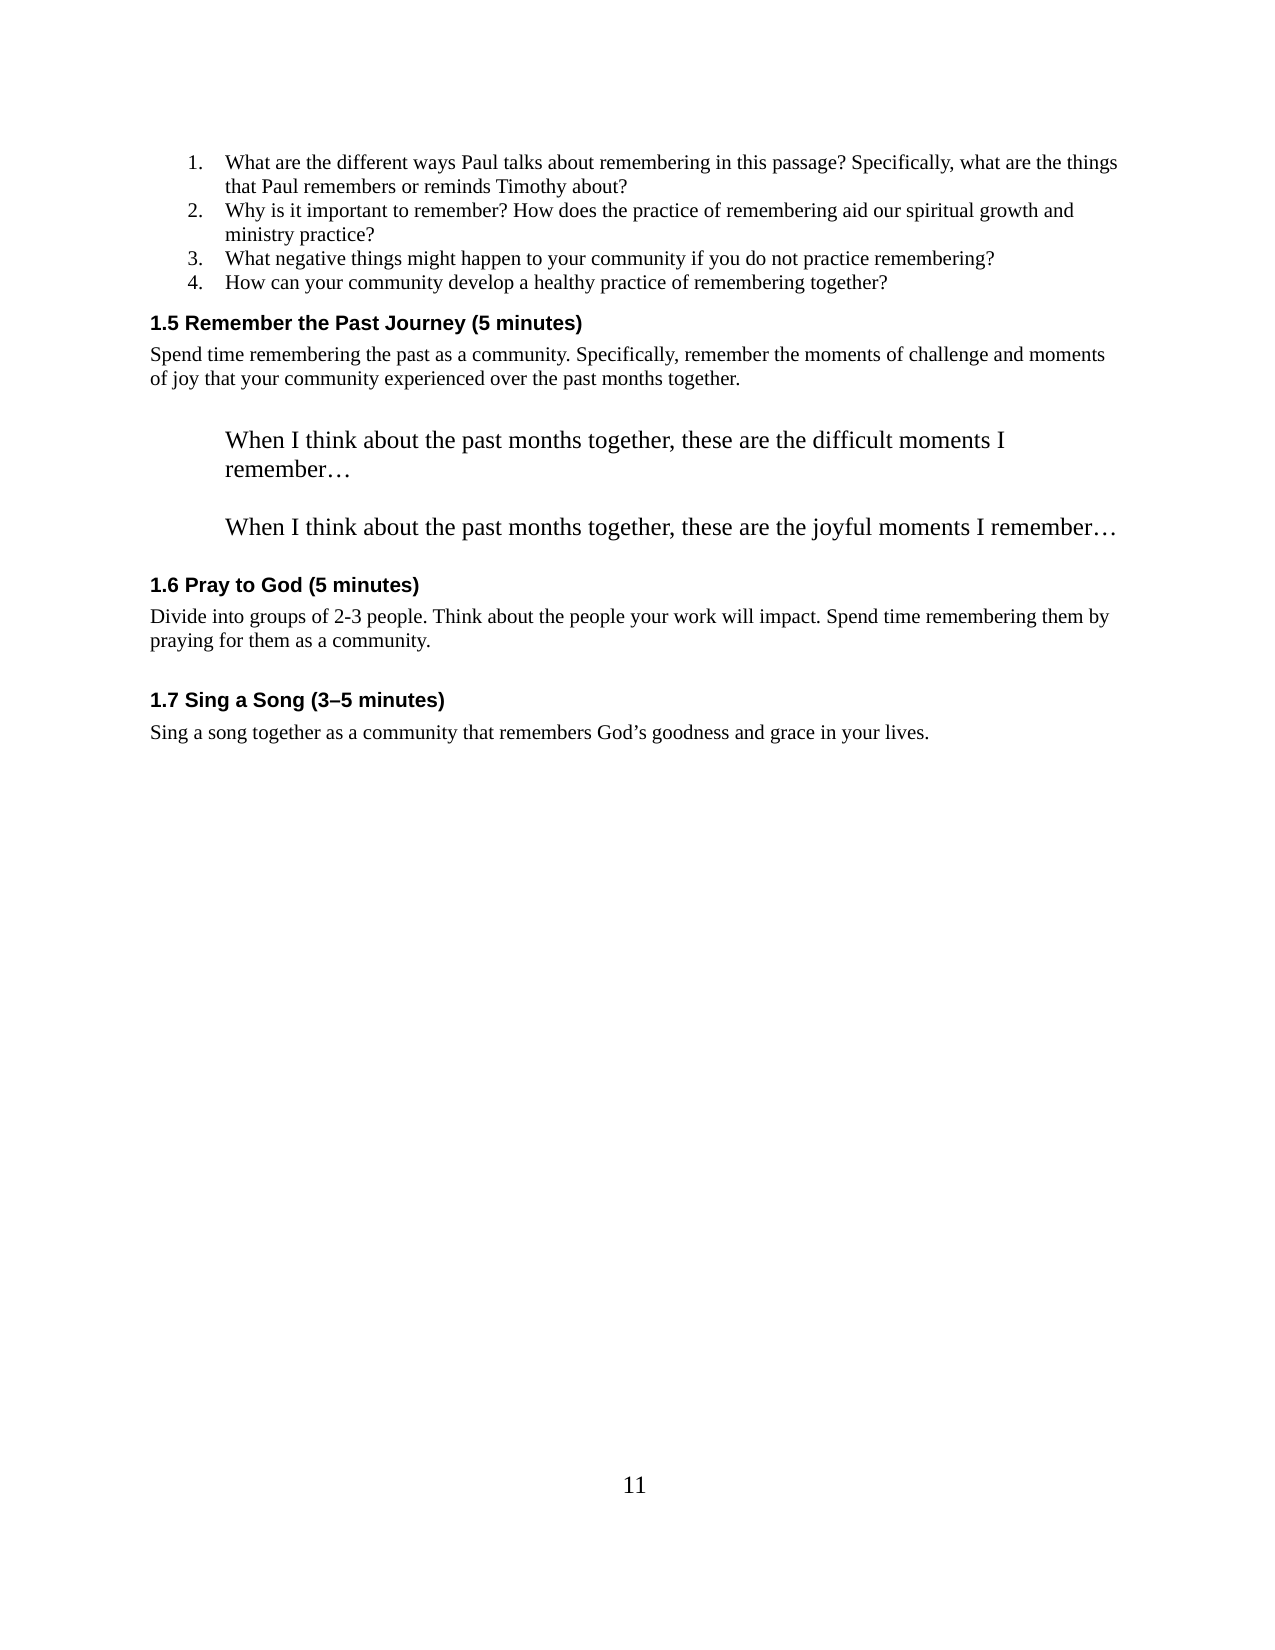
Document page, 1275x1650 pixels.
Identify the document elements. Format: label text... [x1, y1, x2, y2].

text When I think about the past months together, these are the joyful moments I remember… [225, 512, 1125, 541]
subtitle 1.7 Sing a Song (3–5 minutes) [150, 688, 1125, 712]
text Sing a song together as a community that remembers God’s goodness and grace in your lives. [150, 719, 1125, 744]
list What negative things might happen to your community if you do not practice remembering? [187, 246, 1125, 270]
text When I think about the past months together, these are the difficult moments I remember… [225, 425, 1125, 482]
list How can your community develop a healthy practice of remembering together? [187, 270, 1125, 294]
subtitle 1.6 Pray to God (5 minutes) [150, 573, 1125, 597]
list Why is it important to remember? How does the practice of remembering aid our spiritual growth and ministry practice? [187, 198, 1125, 246]
text Spend time remembering the past as a community. Specifically, remember the moments of challenge and moments of joy that your community experienced over the past months together. [150, 342, 1125, 390]
list What are the different ways Paul talks about remembering in this passage? Specifically, what are the things that Paul remembers or reminds Timothy about? [187, 150, 1125, 198]
subtitle 1.5 Remember the Past Journey (5 minutes) [150, 311, 1125, 335]
text Divide into groups of 2-3 people. Think about the people your work will impact. Spend time remembering them by praying for them as a community. [150, 604, 1125, 652]
